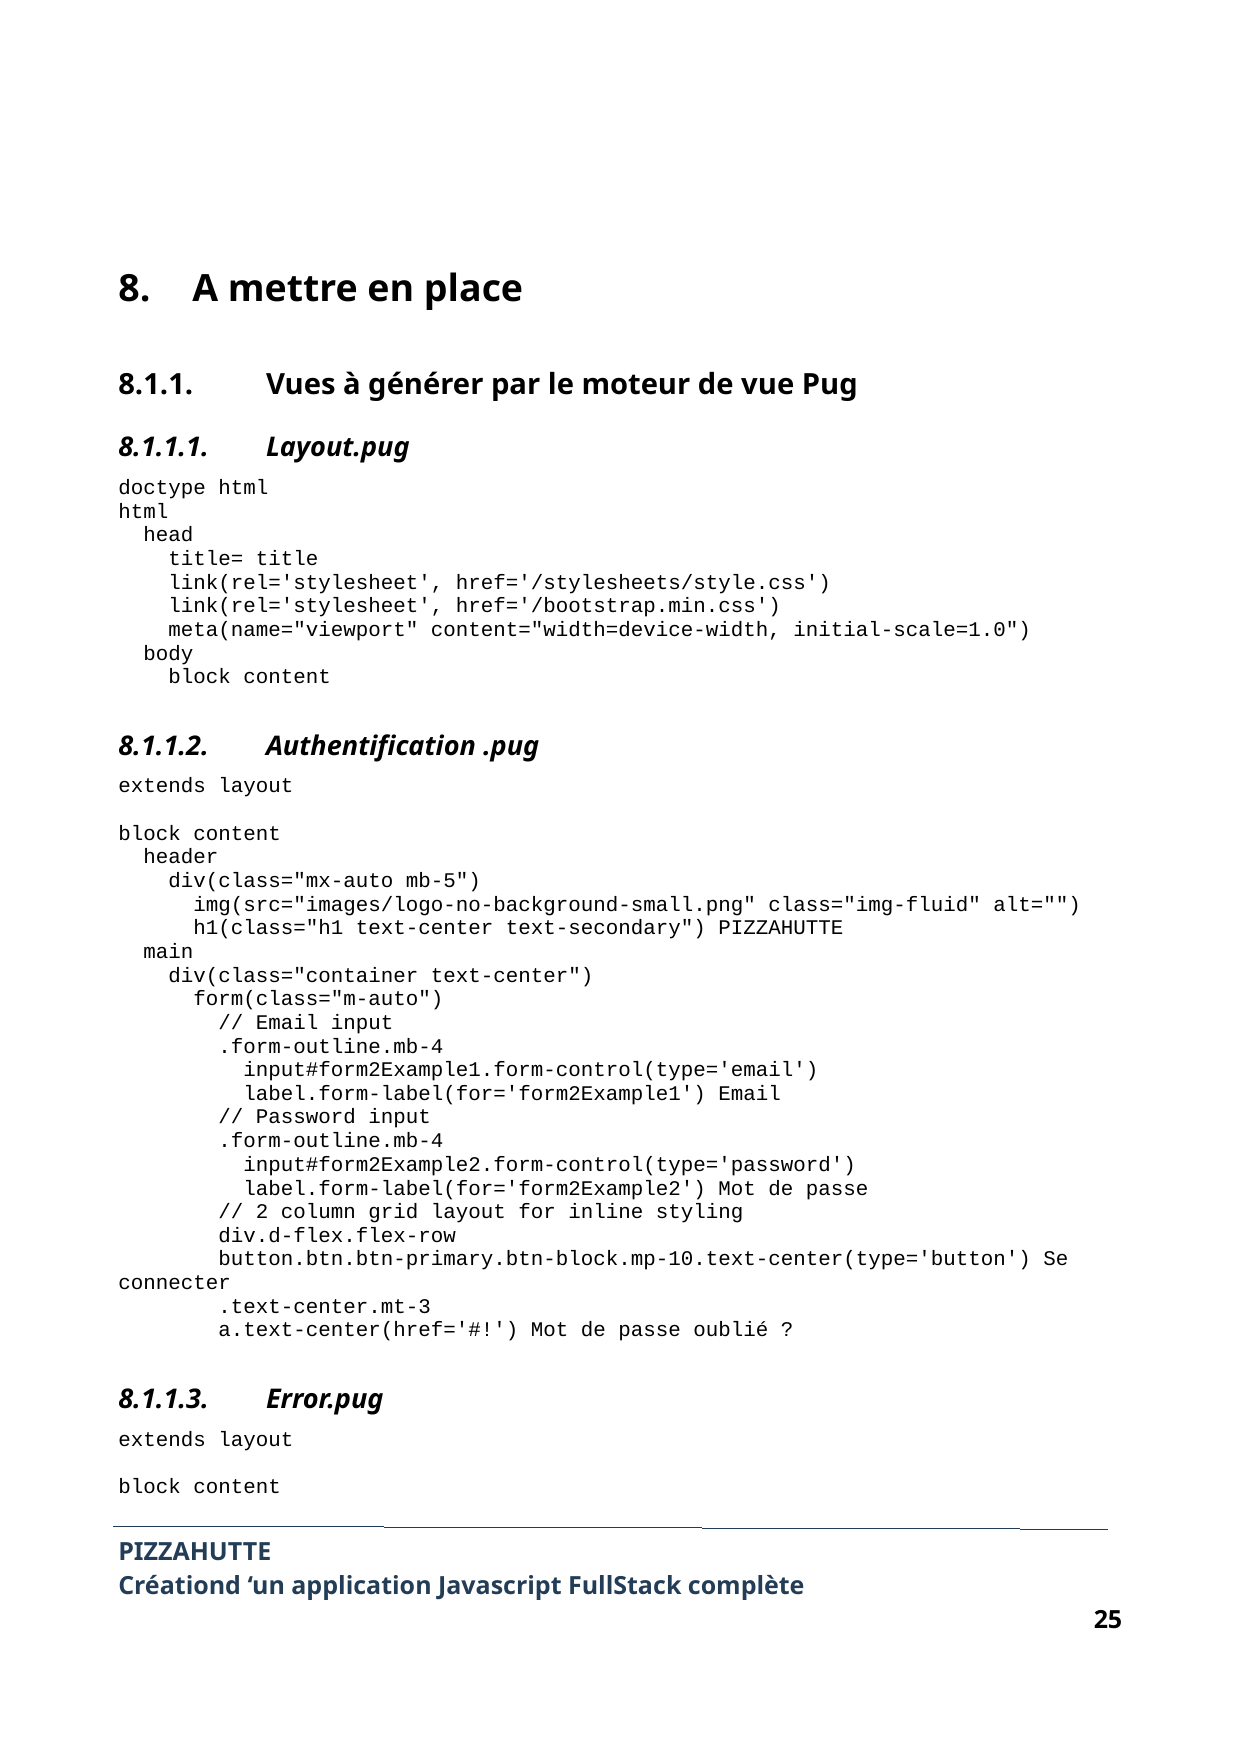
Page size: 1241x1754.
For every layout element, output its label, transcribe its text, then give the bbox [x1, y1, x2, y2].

text img(src="images/logo-no-background-small.png" class="img-fluid" alt="") [118, 894, 1122, 917]
text // 2 column grid layout for inline styling [118, 1201, 1122, 1225]
text title= title [118, 548, 1122, 572]
text h1(class="h1 text-center text-secondary") PIZZAHUTTE [118, 917, 1122, 941]
text // Password input [118, 1107, 1122, 1130]
text label.form-label(for='form2Example1') Email [118, 1083, 1122, 1107]
text div.d-flex.flex-row [118, 1225, 1122, 1248]
text input#form2Example1.form-control(type='email') [118, 1059, 1122, 1083]
text .text-center.mt-3 [118, 1296, 1122, 1319]
text main [118, 941, 1122, 965]
text html [118, 501, 1122, 524]
text link(rel='stylesheet', href='/bootstrap.min.css') [118, 595, 1122, 619]
subtitle Layout.pug [118, 428, 1122, 465]
text div(class="container text-center") [118, 965, 1122, 988]
text a.text-center(href='#!') Mot de passe oublié ? [118, 1319, 1122, 1343]
text // Email input [118, 1012, 1122, 1036]
subtitle Authentification .pug [118, 726, 1122, 763]
text head [118, 524, 1122, 548]
text block content [118, 823, 1122, 846]
text input#form2Example2.form-control(type='password') [118, 1154, 1122, 1177]
text .form-outline.mb-4 [118, 1036, 1122, 1059]
text header [118, 846, 1122, 870]
text extends layout [118, 776, 1122, 799]
text link(rel='stylesheet', href='/stylesheets/style.css') [118, 572, 1122, 595]
text block content [118, 1476, 1122, 1499]
text label.form-label(for='form2Example2') Mot de passe [118, 1177, 1122, 1201]
text form(class="m-auto") [118, 988, 1122, 1012]
text body [118, 643, 1122, 666]
text extends layout [118, 1428, 1122, 1452]
text div(class="mx-auto mb-5") [118, 870, 1122, 894]
subtitle Error.pug [118, 1379, 1122, 1416]
subtitle A mettre en place [118, 261, 1122, 312]
text button.btn.btn-primary.btn-block.mp-10.text-center(type='button') Se connecter [118, 1248, 1122, 1296]
text block content [118, 666, 1122, 690]
subtitle Vues à générer par le moteur de vue Pug [118, 363, 1122, 403]
text meta(name="viewport" content="width=device-width, initial-scale=1.0") [118, 619, 1122, 643]
text .form-outline.mb-4 [118, 1130, 1122, 1154]
text doctype html [118, 477, 1122, 501]
